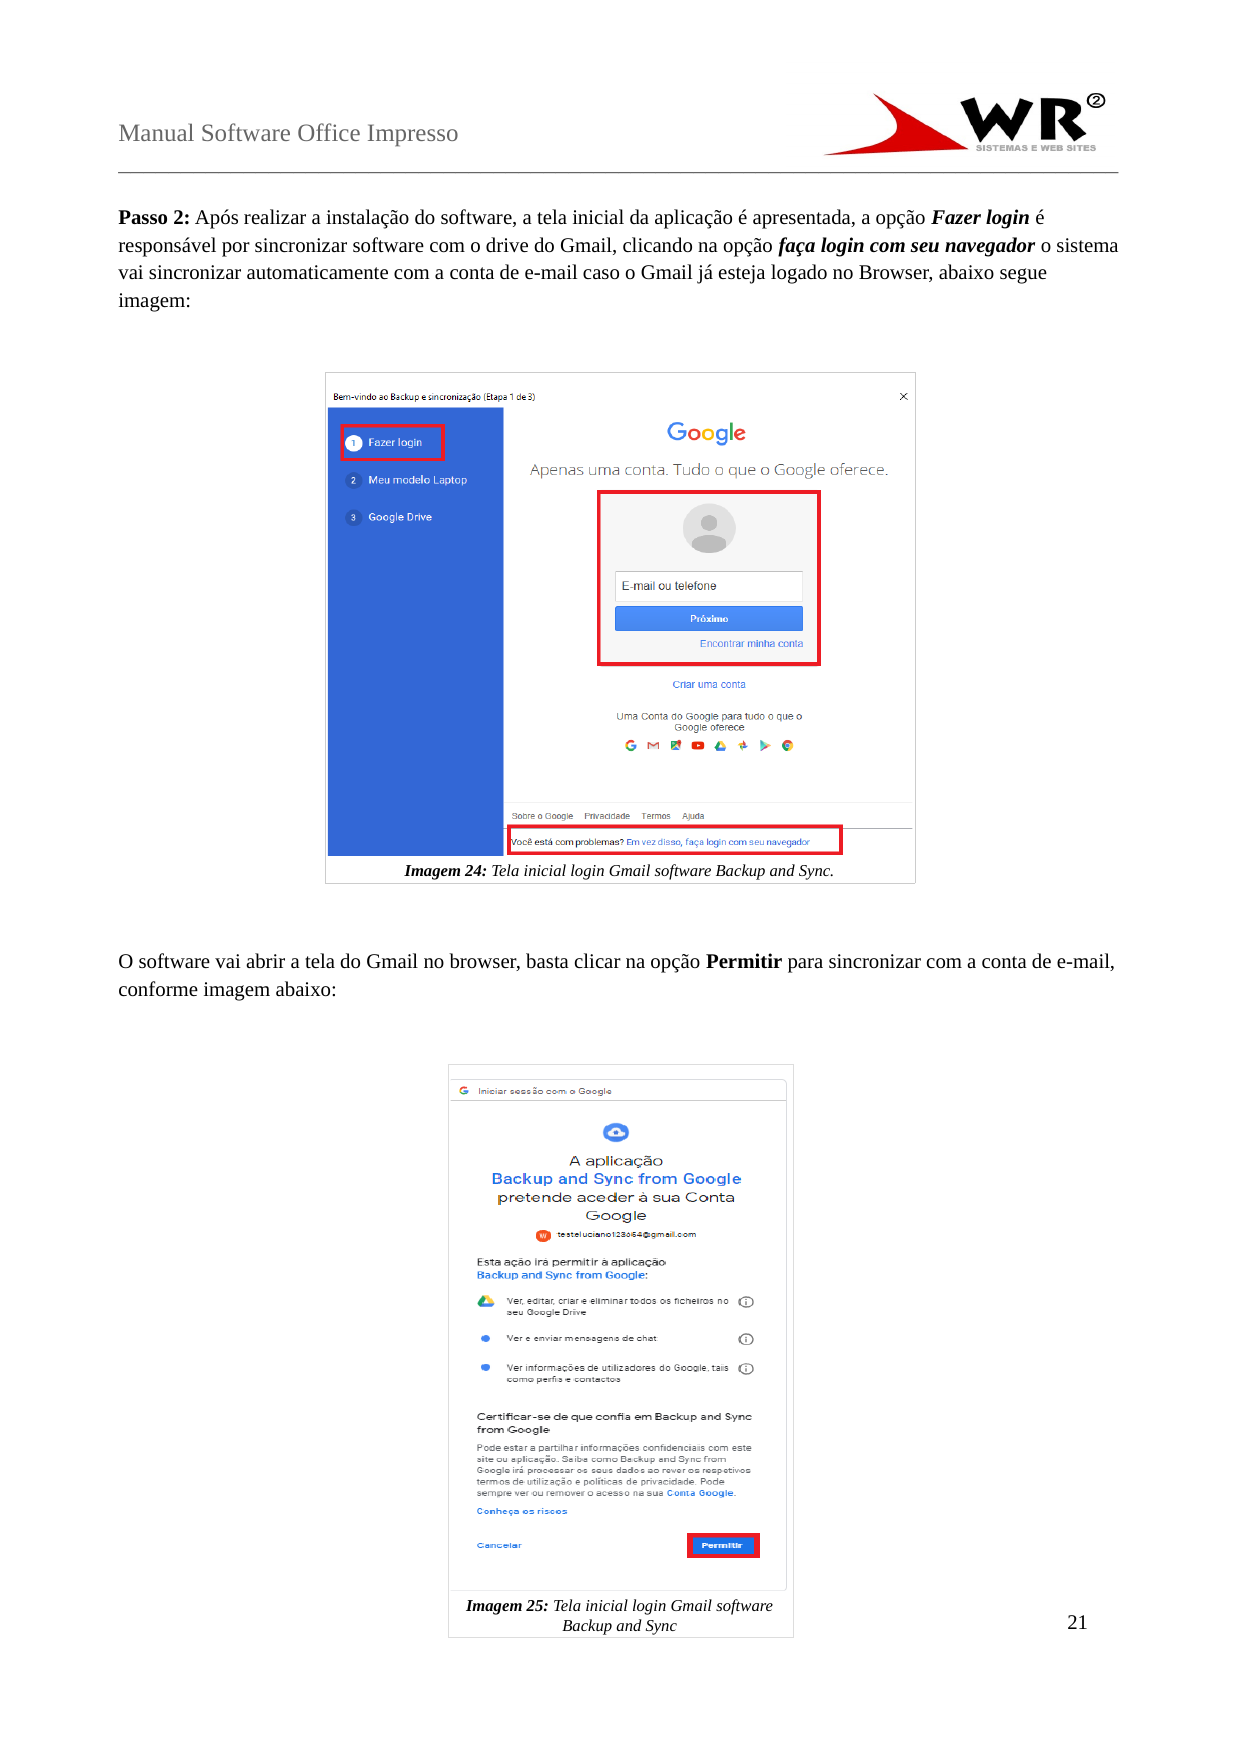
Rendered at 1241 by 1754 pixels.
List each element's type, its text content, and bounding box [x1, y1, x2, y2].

picture [450, 1079, 790, 1591]
text Passo 2: Após realizar a instalação do software, a tela inicial da aplicação é apresentada, a opção Fazer login é responsável por sincronizar software com o drive do Gmail, clicando na opção faça login com seu navegador o sistema vai sincronizar automaticamente com a conta de e-mail caso o Gmail já esteja logado no Browser, abaixo segue imagem: [118, 205, 1122, 312]
picture [327, 387, 913, 856]
text O software vai abrir a tela do Gmail no browser, basta clicar na opção Permitir para sincronizar com a conta de e-mail, conforme imagem abaixo: [118, 949, 1122, 1001]
text Imagem 24: Tela inicial login Gmail software Backup and Sync. [328, 856, 912, 880]
picture [786, 52, 1116, 167]
text Imagem 25: Tela inicial login Gmail software Backup and Sync [451, 1591, 790, 1634]
